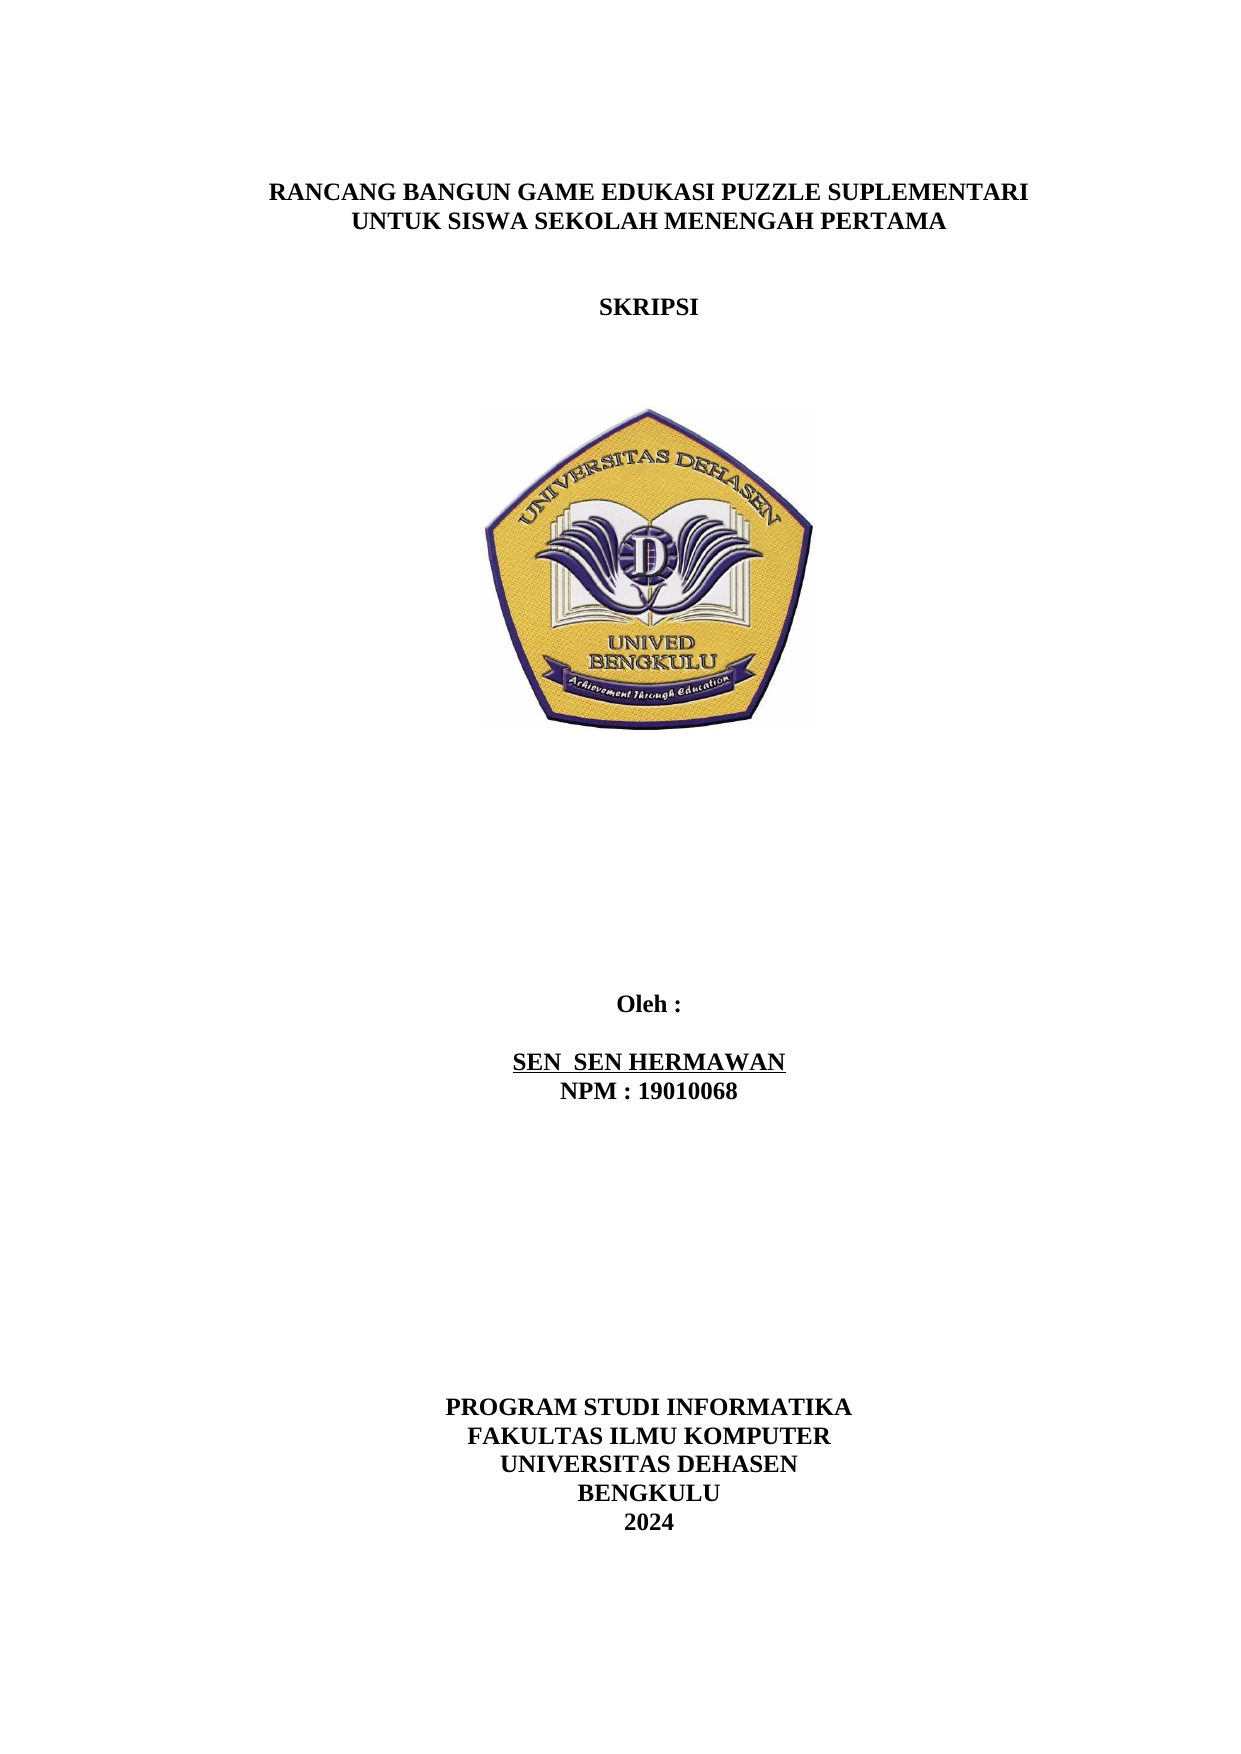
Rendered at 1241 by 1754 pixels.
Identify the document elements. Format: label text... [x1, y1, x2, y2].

text UNIVERSITAS DEHASEN [236, 1449, 1062, 1478]
text BENGKULU [236, 1478, 1062, 1507]
text 2024 [236, 1507, 1062, 1536]
text RANCANG BANGUN GAME EDUKASI PUZZLE SUPLEMENTARI UNTUK SISWA SEKOLAH MENENGAH PERTAMA [236, 177, 1062, 235]
text Oleh : [236, 989, 1062, 1018]
text PROGRAM STUDI INFORMATIKA [236, 1392, 1062, 1421]
text NPM : 19010068 [236, 1076, 1062, 1104]
picture [482, 407, 816, 731]
text FAKULTAS ILMU KOMPUTER [236, 1421, 1062, 1449]
text SEN SEN HERMAWAN [236, 1047, 1062, 1076]
text SKRIPSI [236, 292, 1062, 321]
